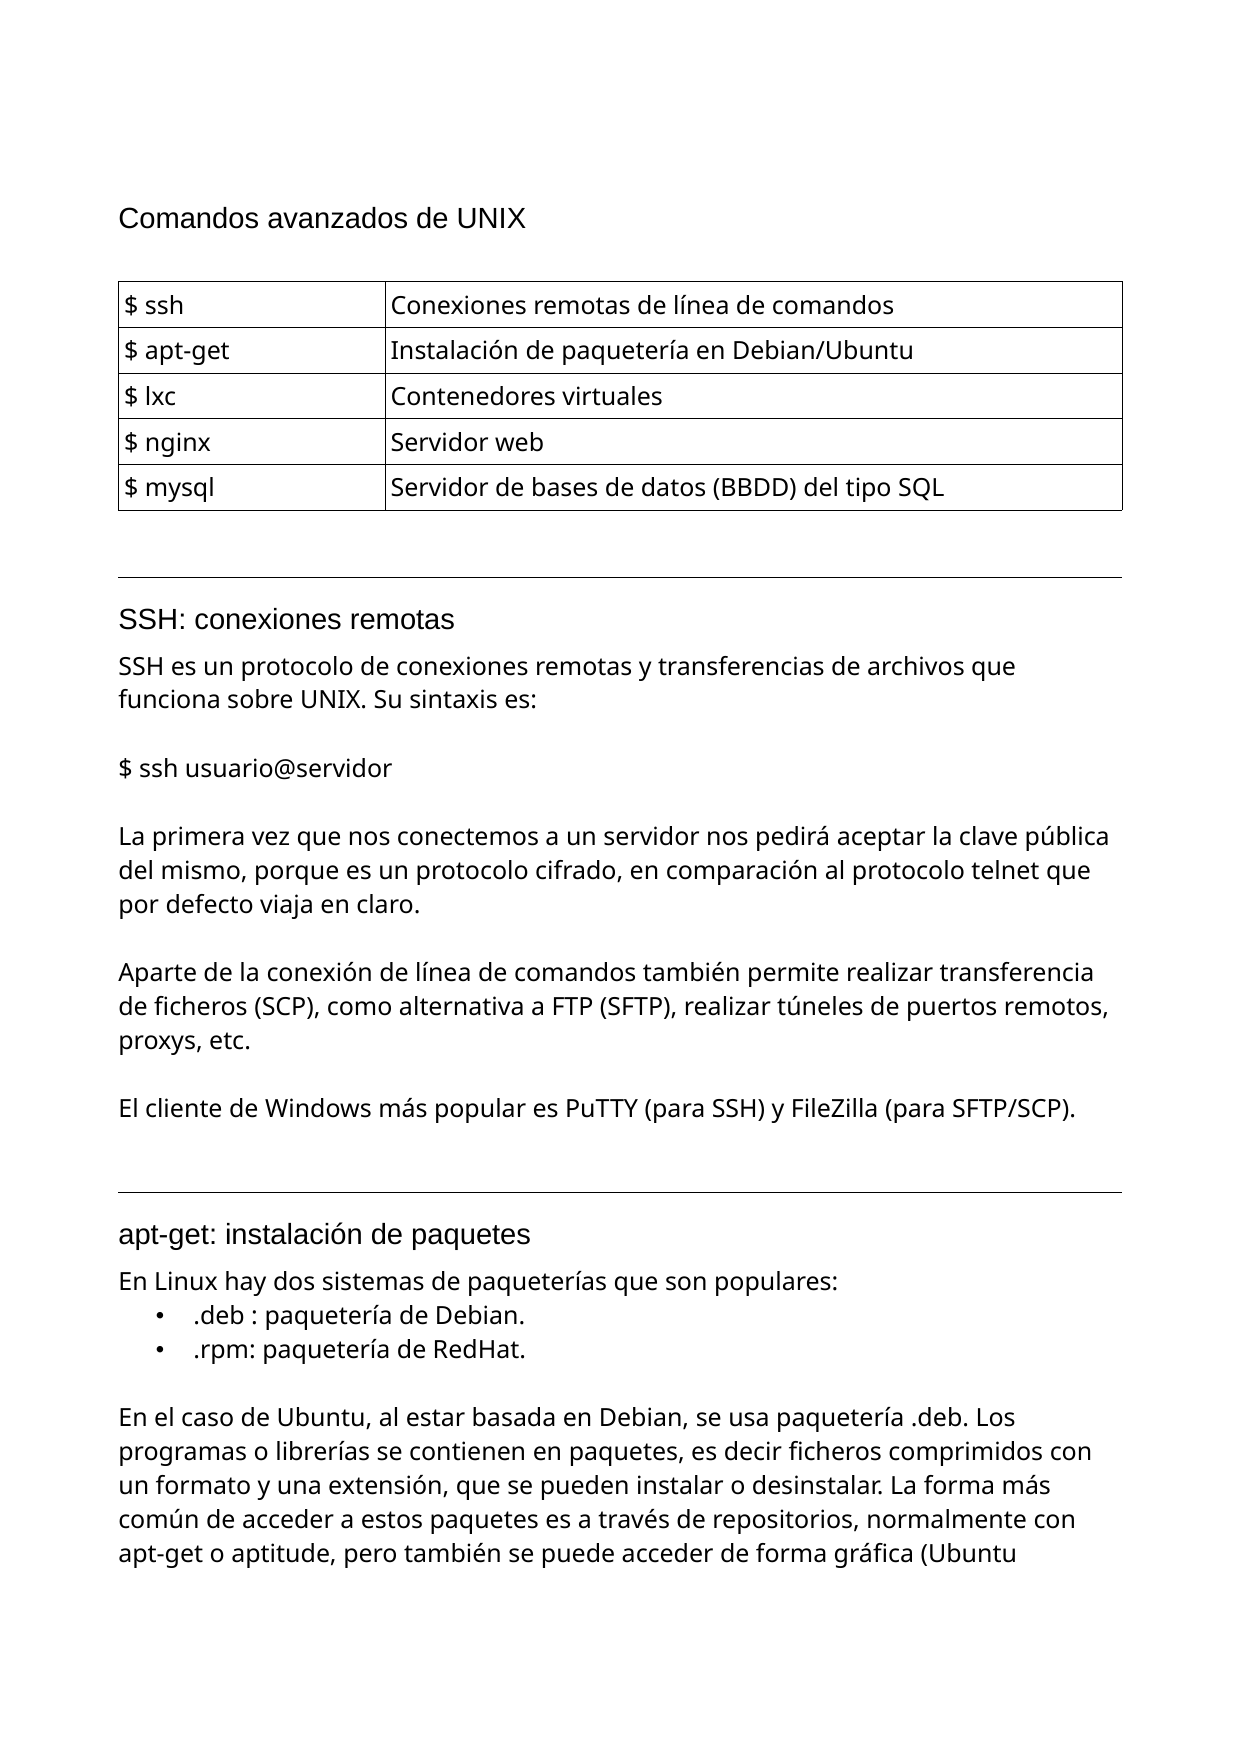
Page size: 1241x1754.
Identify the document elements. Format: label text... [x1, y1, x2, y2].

text $ ssh usuario@servidor [118, 750, 1122, 784]
table_cell Servidor web [386, 419, 1122, 464]
table_cell $ nginx [119, 419, 385, 464]
text El cliente de Windows más popular es PuTTY (para SSH) y FileZilla (para SFTP/SCP). [118, 1091, 1122, 1125]
table_cell Contenedores virtuales [386, 374, 1122, 418]
subtitle apt-get: instalación de paquetes [118, 1217, 1122, 1251]
table_cell $ lxc [119, 374, 385, 418]
text SSH es un protocolo de conexiones remotas y transferencias de archivos que funciona sobre UNIX. Su sintaxis es: [118, 648, 1122, 716]
table_cell $ apt-get [119, 328, 385, 373]
table_header Conexiones remotas de línea de comandos [386, 282, 1122, 327]
table_cell Servidor de bases de datos (BBDD) del tipo SQL [386, 465, 1122, 509]
text En el caso de Ubuntu, al estar basada en Debian, se usa paquetería .deb. Los programas o librerías se contienen en paquetes, es decir ficheros comprimidos con un formato y una extensión, que se pueden instalar o desinstalar. La forma más común de acceder a estos paquetes es a través de repositorios, normalmente con apt-get o aptitude, pero también se puede acceder de forma gráfica (Ubuntu [118, 1400, 1122, 1570]
list .rpm: paquetería de RedHat. [156, 1332, 1122, 1366]
subtitle SSH: conexiones remotas [118, 602, 1122, 636]
subtitle Comandos avanzados de UNIX [118, 201, 1122, 235]
table_cell $ mysql [119, 465, 385, 509]
table_cell Instalación de paquetería en Debian/Ubuntu [386, 328, 1122, 373]
text Aparte de la conexión de línea de comandos también permite realizar transferencia de ficheros (SCP), como alternativa a FTP (SFTP), realizar túneles de puertos remotos, proxys, etc. [118, 955, 1122, 1057]
table_header $ ssh [119, 282, 385, 327]
list .deb : paquetería de Debian. [156, 1297, 1122, 1332]
text La primera vez que nos conectemos a un servidor nos pedirá aceptar la clave pública del mismo, porque es un protocolo cifrado, en comparación al protocolo telnet que por defecto viaja en claro. [118, 818, 1122, 921]
text En Linux hay dos sistemas de paqueterías que son populares: [118, 1263, 1122, 1297]
